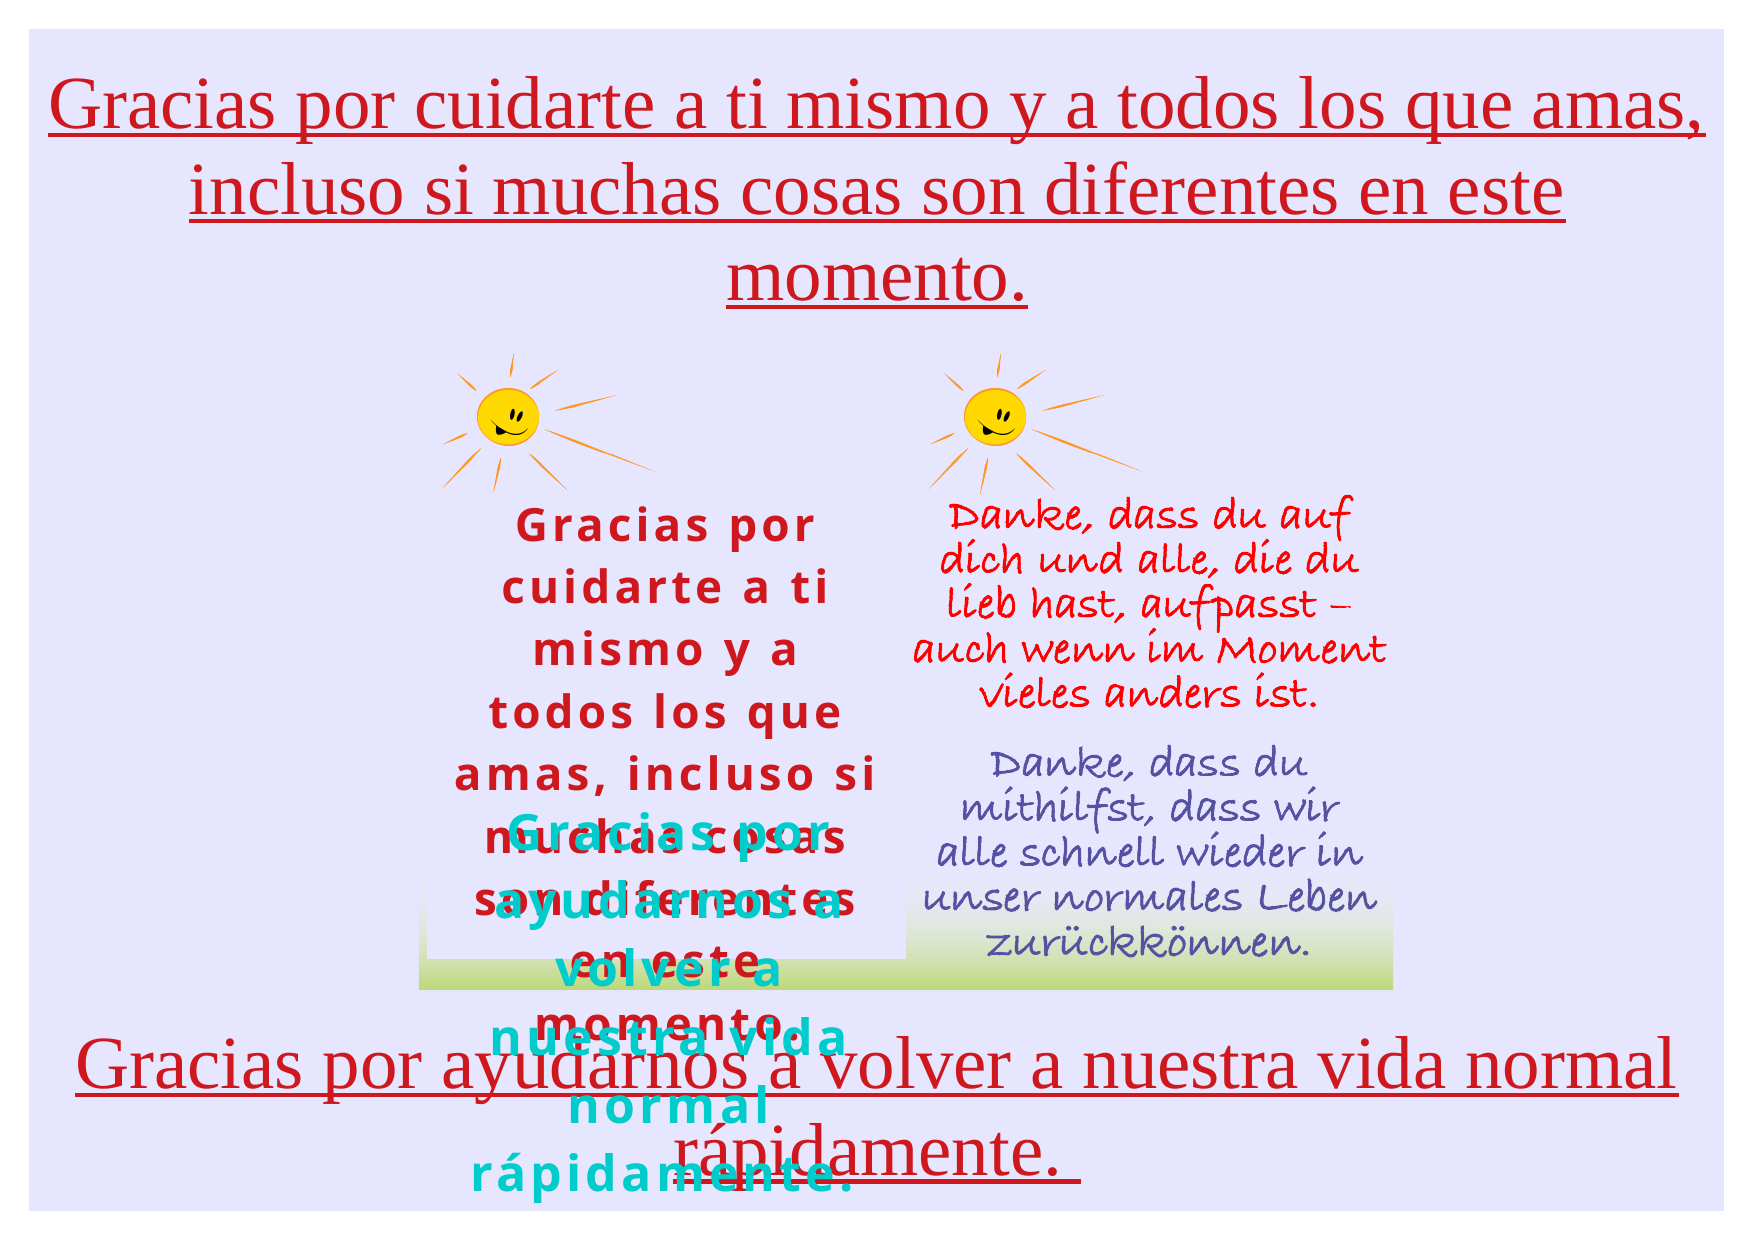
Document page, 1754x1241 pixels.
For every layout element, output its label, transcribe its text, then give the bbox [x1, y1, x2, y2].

text Gracias por ayudarnos a volver a nuestra vida normal rápidamente. [29, 1019, 1724, 1191]
text Gracias por cuidarte a ti mismo y a todos los que amas, incluso si muchas cosas son diferentes en este momento. [29, 58, 1724, 317]
picture [418, 346, 1394, 990]
